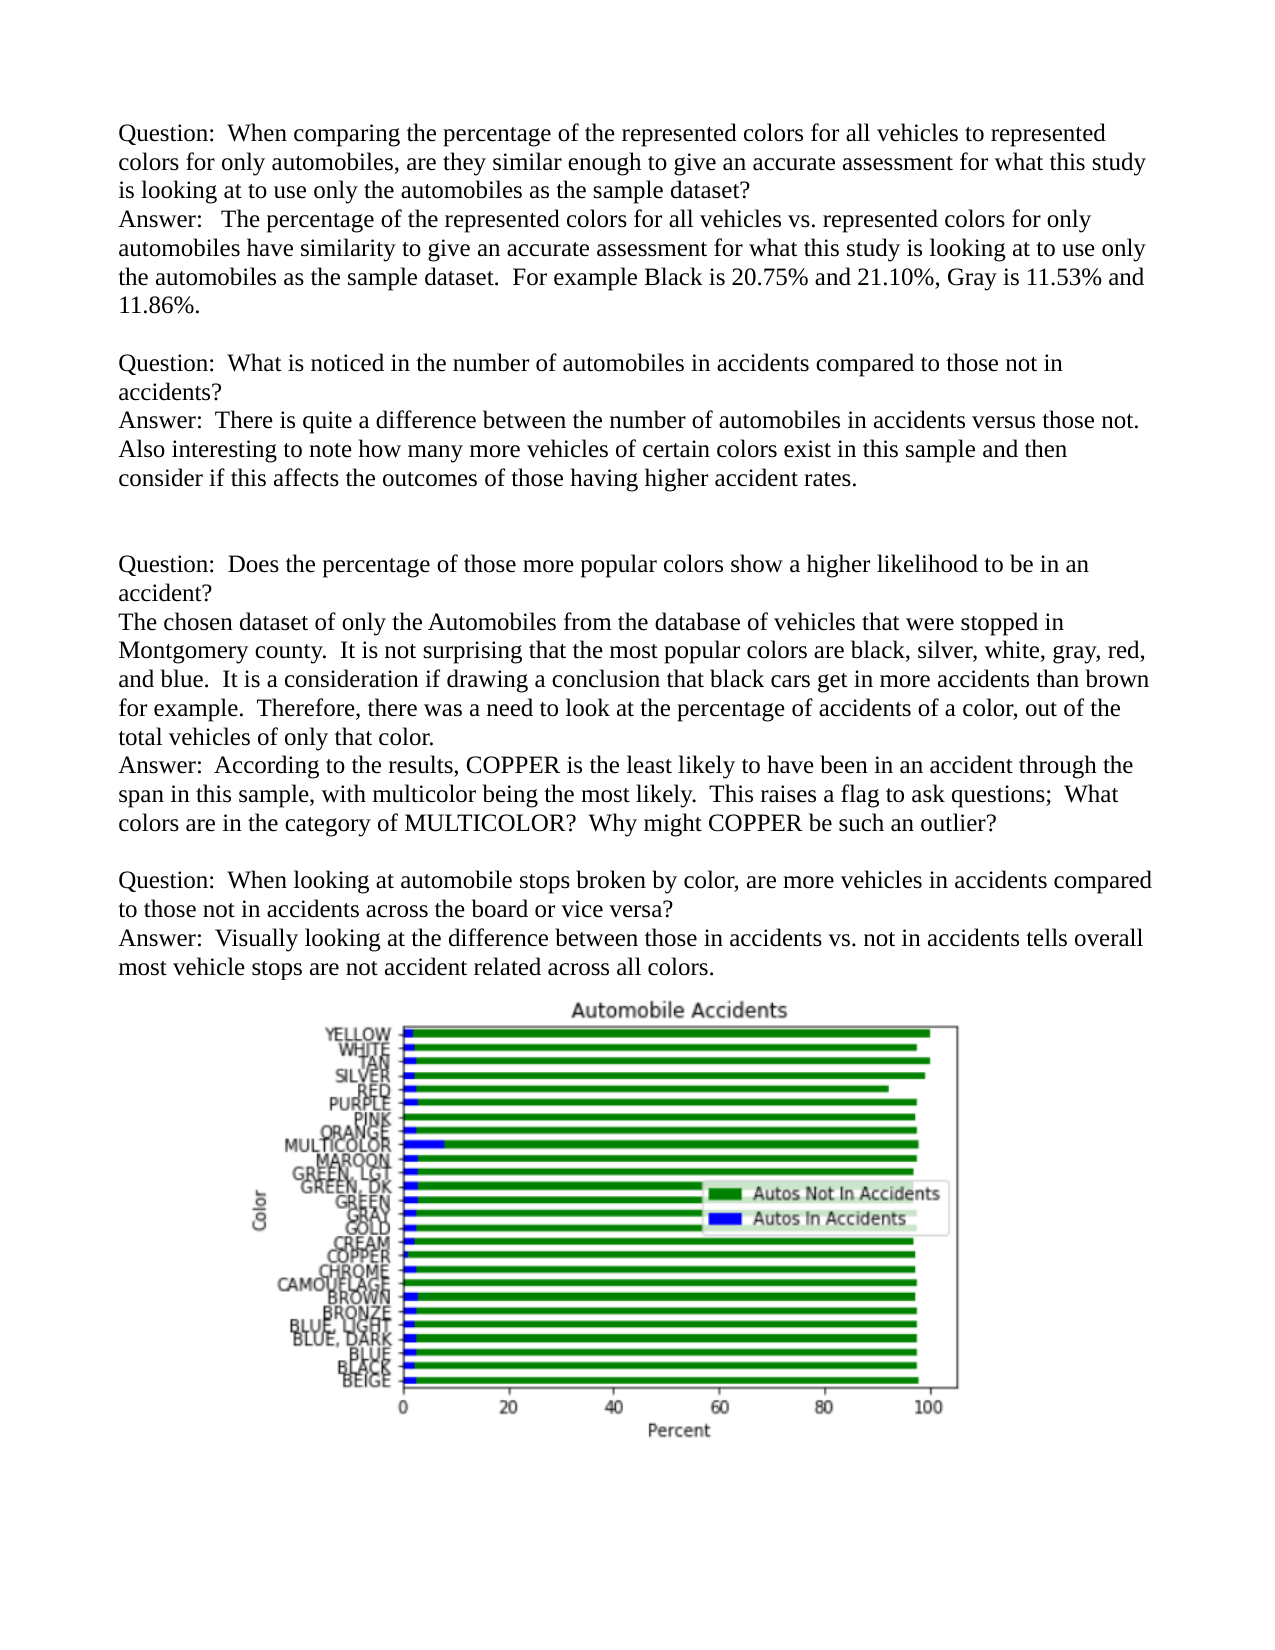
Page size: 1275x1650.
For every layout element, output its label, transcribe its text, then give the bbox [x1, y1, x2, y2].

text Answer: According to the results, COPPER is the least likely to have been in an accident through the span in this sample, with multicolor being the most likely. This raises a flag to ask questions; What colors are in the category of MULTICOLOR? Why might COPPER be such an outlier? [118, 751, 1157, 837]
text The chosen dataset of only the Automobiles from the database of vehicles that were stopped in Montgomery county. It is not surprising that the most popular colors are black, silver, white, gray, red, and blue. It is a consideration if drawing a conclusion that black cars get in more accidents than brown for example. Therefore, there was a need to look at the percentage of accidents of a color, out of the total vehicles of only that color. [118, 607, 1157, 751]
text Answer: Visually looking at the difference between those in accidents vs. not in accidents tells overall most vehicle stops are not accident related across all colors. [118, 923, 1157, 981]
text Answer: There is quite a difference between the number of automobiles in accidents versus those not. Also interesting to note how many more vehicles of certain colors exist in this sample and then consider if this affects the outcomes of those having higher accident rates. [118, 406, 1157, 492]
text Question: When comparing the percentage of the represented colors for all vehicles to represented colors for only automobiles, are they similar enough to give an accurate assessment for what this study is looking at to use only the automobiles as the sample dataset? [118, 118, 1157, 204]
picture [226, 980, 1049, 1446]
text Question: What is noticed in the number of automobiles in accidents compared to those not in accidents? [118, 348, 1157, 406]
text Answer: The percentage of the represented colors for all vehicles vs. represented colors for only automobiles have similarity to give an accurate assessment for what this study is looking at to use only the automobiles as the sample dataset. For example Black is 20.75% and 21.10%, Gray is 11.53% and 11.86%. [118, 204, 1157, 319]
text Question: Does the percentage of those more popular colors show a higher likelihood to be in an accident? [118, 549, 1157, 607]
text Question: When looking at automobile stops broken by color, are more vehicles in accidents compared to those not in accidents across the board or vice versa? [118, 866, 1157, 923]
